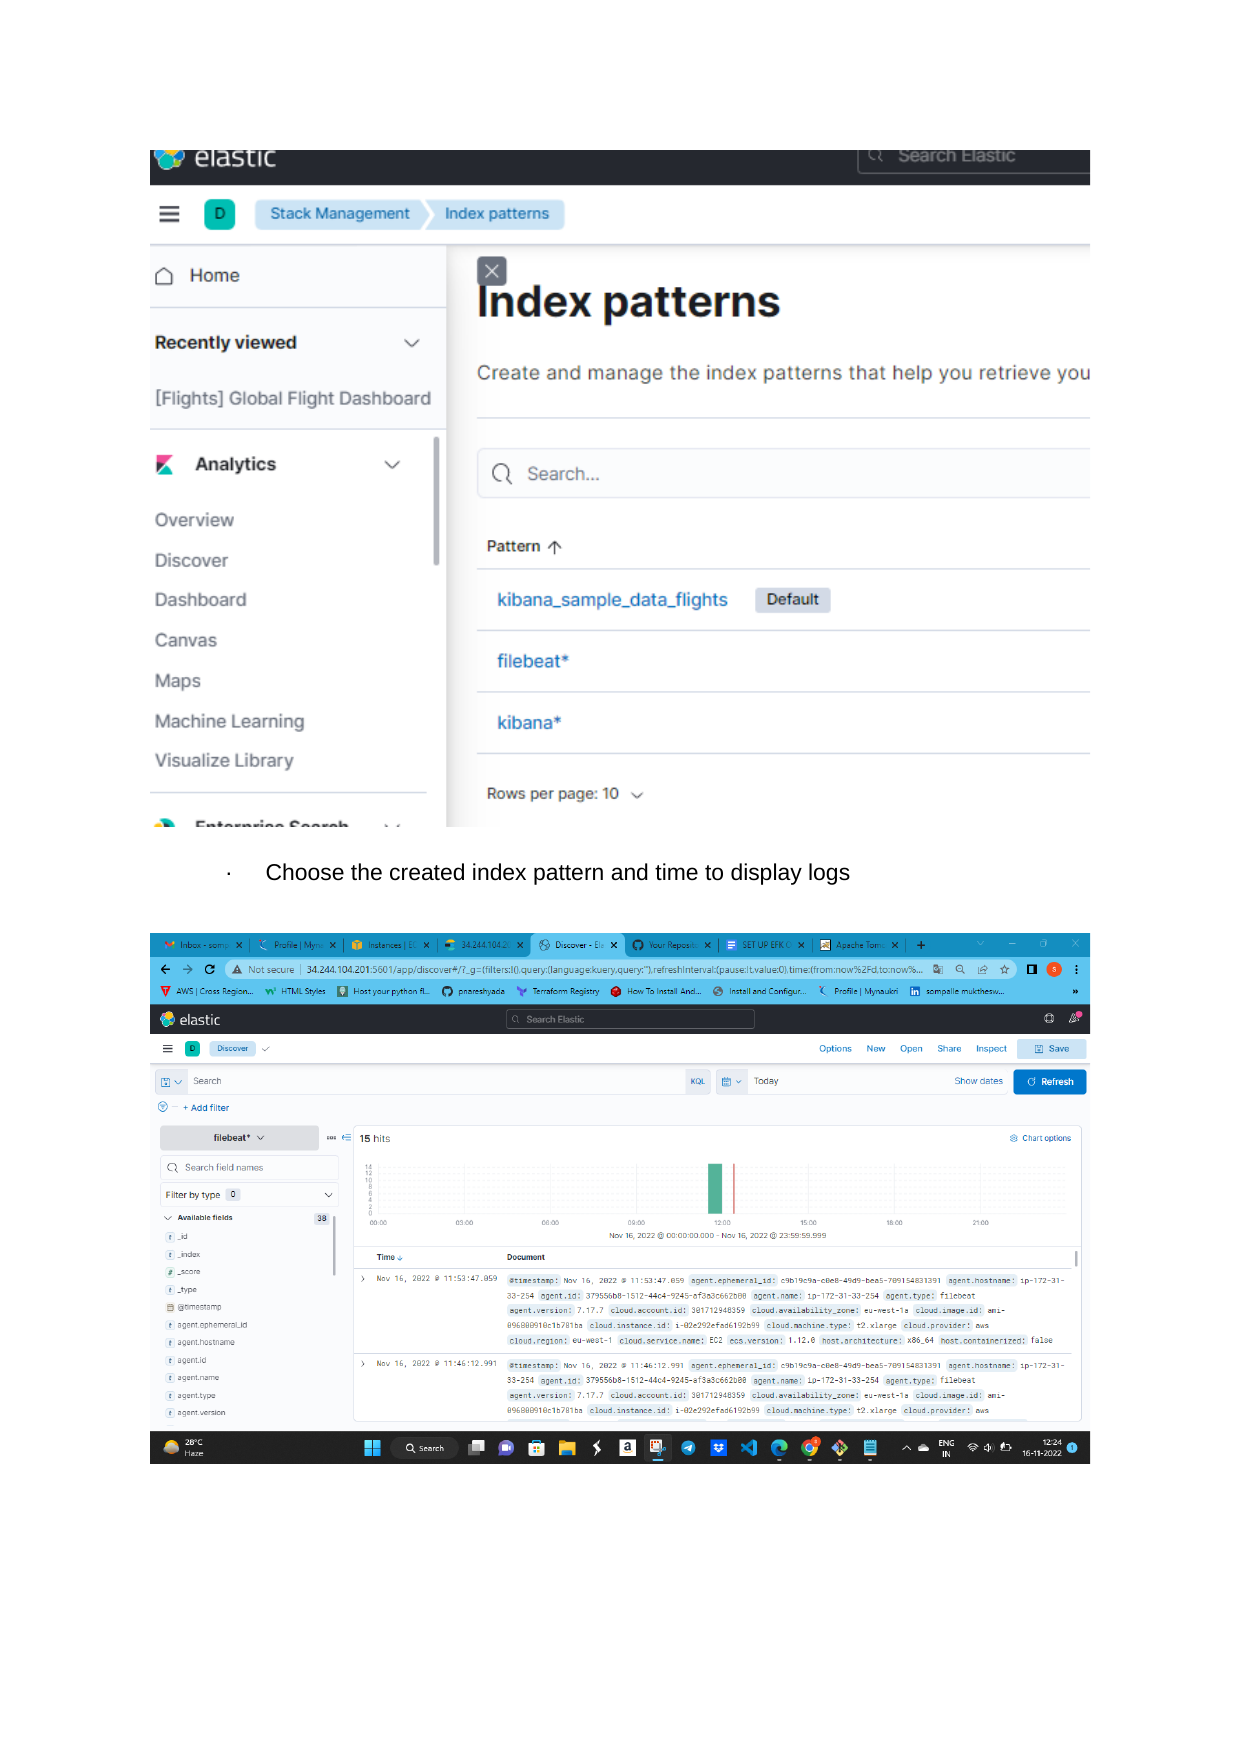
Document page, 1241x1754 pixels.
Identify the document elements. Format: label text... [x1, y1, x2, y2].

text · Choose the created index pattern and time to display logs [225, 859, 1090, 885]
picture [150, 150, 1091, 827]
picture [150, 933, 1091, 1464]
